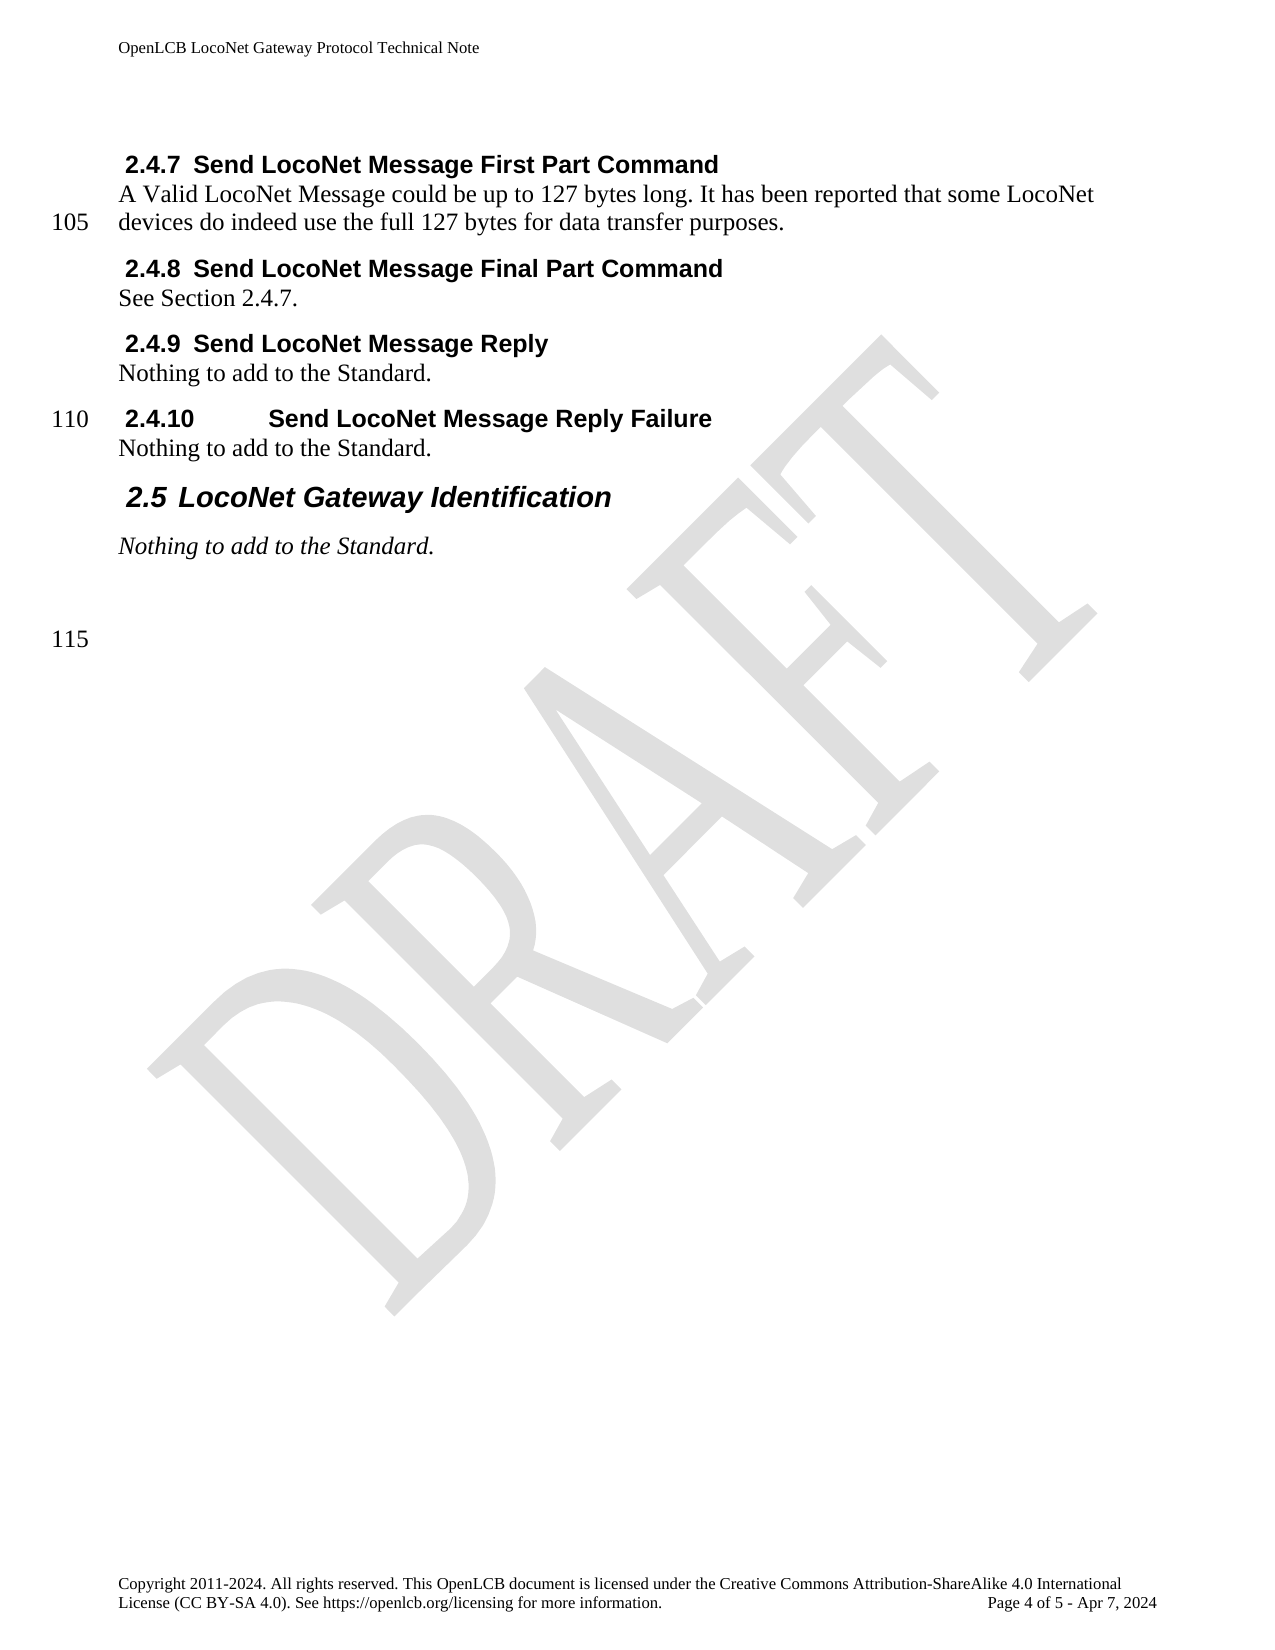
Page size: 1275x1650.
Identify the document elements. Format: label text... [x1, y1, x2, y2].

subtitle [786, 479, 905, 513]
subtitle Send LocoNet Message First Part Command [118, 150, 1157, 179]
subtitle Send LocoNet Message Reply [118, 329, 1157, 358]
subtitle Send LocoNet Message Reply Failure [118, 404, 810, 433]
subtitle LocoNet Gateway Identification [118, 479, 735, 513]
text [790, 433, 854, 462]
subtitle [917, 479, 1157, 513]
text Nothing to add to the Standard. [118, 358, 856, 387]
text See Section 2.4.7. [118, 283, 1157, 311]
subtitle [844, 404, 1157, 433]
subtitle Send LocoNet Message Final Part Command [118, 254, 1157, 283]
text [906, 358, 1157, 387]
text Nothing to add to the Standard. [118, 433, 781, 462]
subtitle [741, 479, 796, 513]
text A Valid LocoNet Message could be up to 127 bytes long. It has been reported that some LocoNet devices do indeed use the full 127 bytes for data transfer purposes. [118, 179, 1157, 236]
text [864, 366, 915, 387]
text [871, 433, 1157, 462]
